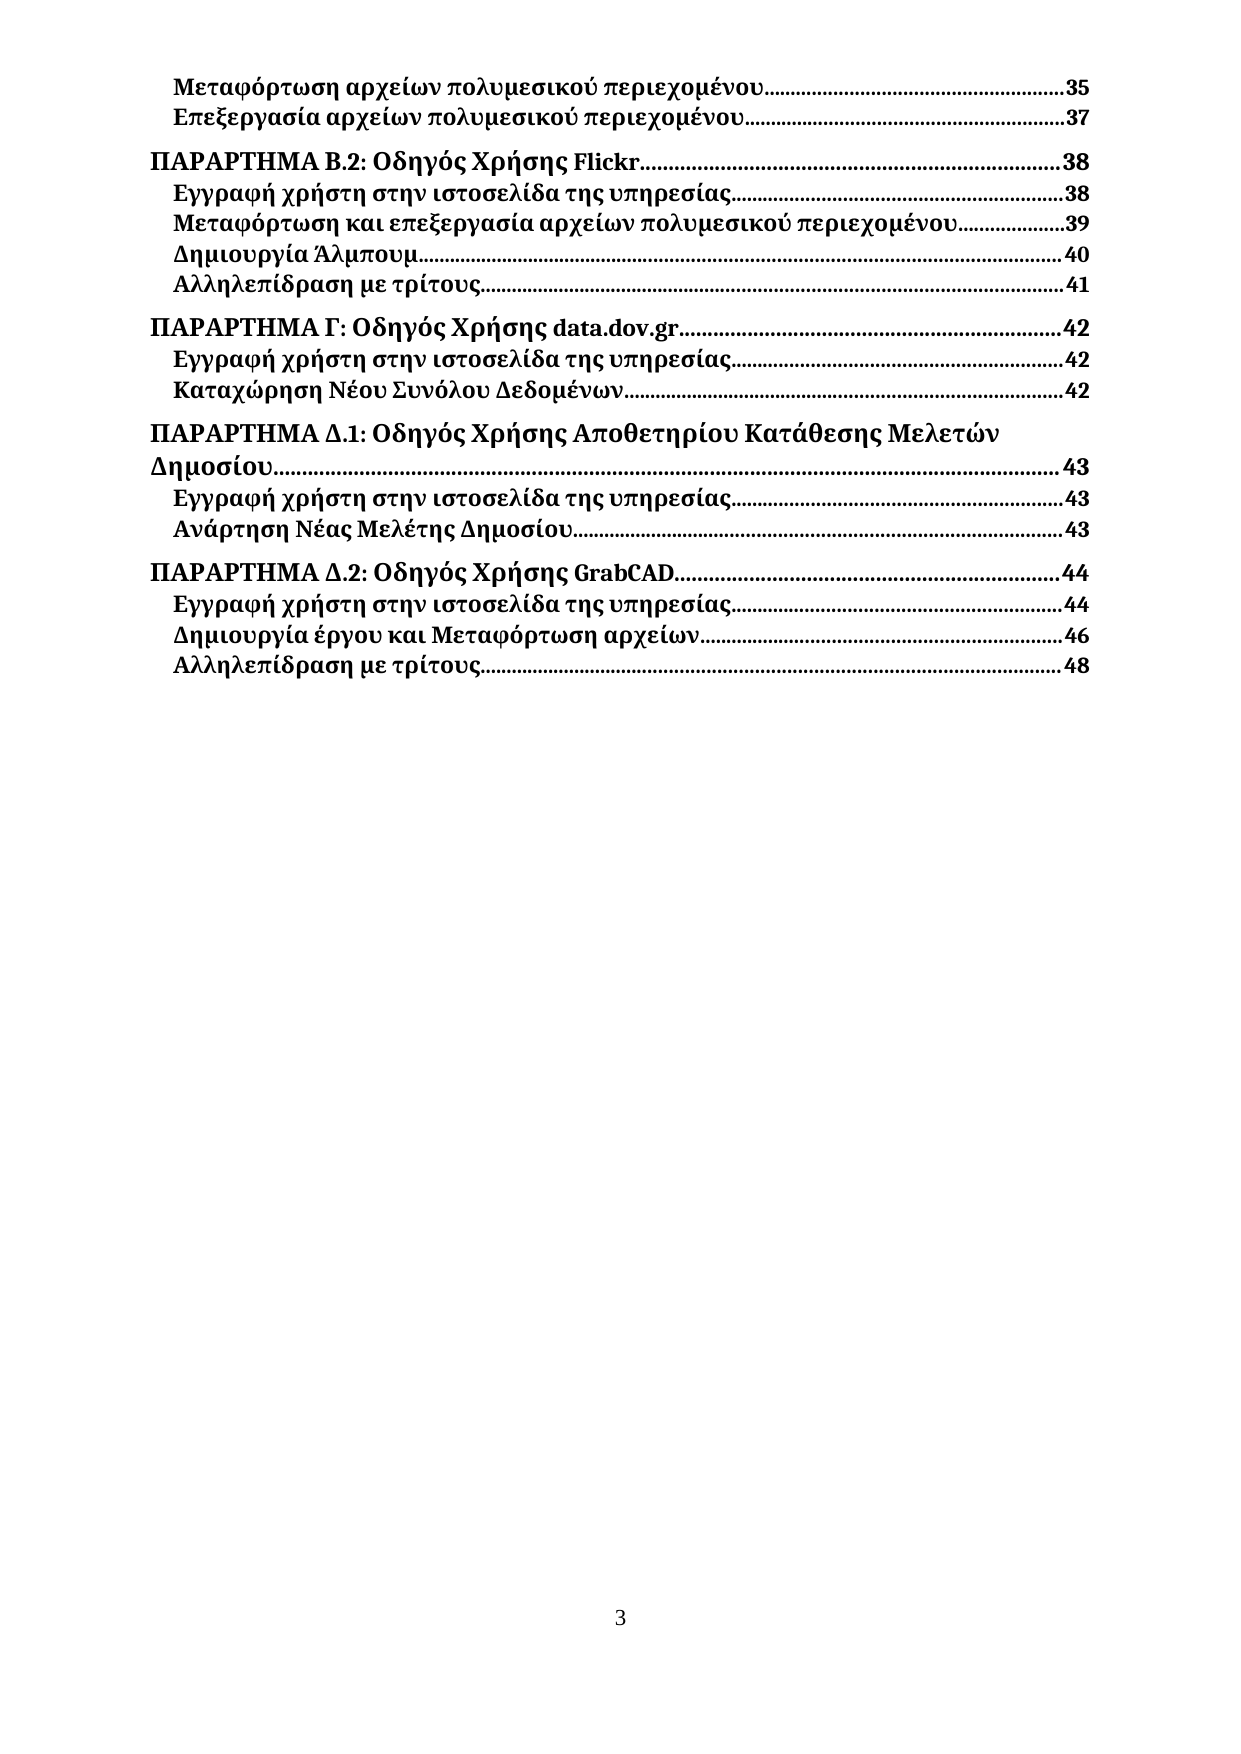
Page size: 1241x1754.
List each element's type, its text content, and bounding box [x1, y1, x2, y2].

text Εγγραφή χρήστη στην ιστοσελίδα της υπηρεσίας 43 [173, 486, 1091, 513]
text ΠΑΡΑΡΤΗΜΑ Δ.1: Οδηγός Χρήσης Αποθετηρίου Κατάθεσης Μελετών Δημοσίου 43 [150, 420, 1091, 482]
text Καταχώρηση Νέου Συνόλου Δεδομένων 42 [173, 377, 1091, 404]
text Αλληλεπίδραση με τρίτους 48 [173, 653, 1091, 679]
text ΠΑΡΑΡΤΗΜΑ Γ: Οδηγός Χρήσης data.dov.gr 42 [150, 314, 1091, 343]
text Δημιουργία έργου και Μεταφόρτωση αρχείων 46 [173, 622, 1091, 649]
text Δημιουργία Άλμπουμ 40 [173, 241, 1091, 268]
text ΠΑΡΑΡΤΗΜΑ Δ.2: Οδηγός Χρήσης GrabCAD 44 [150, 559, 1091, 588]
text Αλληλεπίδραση με τρίτους 41 [173, 272, 1091, 298]
text Μεταφόρτωση αρχείων πολυμεσικού περιεχομένου 35 [173, 75, 1091, 101]
text Επεξεργασία αρχείων πολυμεσικού περιεχομένου 37 [173, 105, 1091, 132]
text Ανάρτηση Νέας Μελέτης Δημοσίου 43 [173, 516, 1091, 543]
text Μεταφόρτωση και επεξεργασία αρχείων πολυμεσικού περιεχομένου 39 [173, 211, 1091, 237]
text Εγγραφή χρήστη στην ιστοσελίδα της υπηρεσίας 44 [173, 592, 1091, 618]
text Εγγραφή χρήστη στην ιστοσελίδα της υπηρεσίας 42 [173, 347, 1091, 374]
text Εγγραφή χρήστη στην ιστοσελίδα της υπηρεσίας 38 [173, 181, 1091, 207]
text ΠΑΡΑΡΤΗΜΑ Β.2: Οδηγός Χρήσης Flickr 38 [150, 148, 1091, 177]
